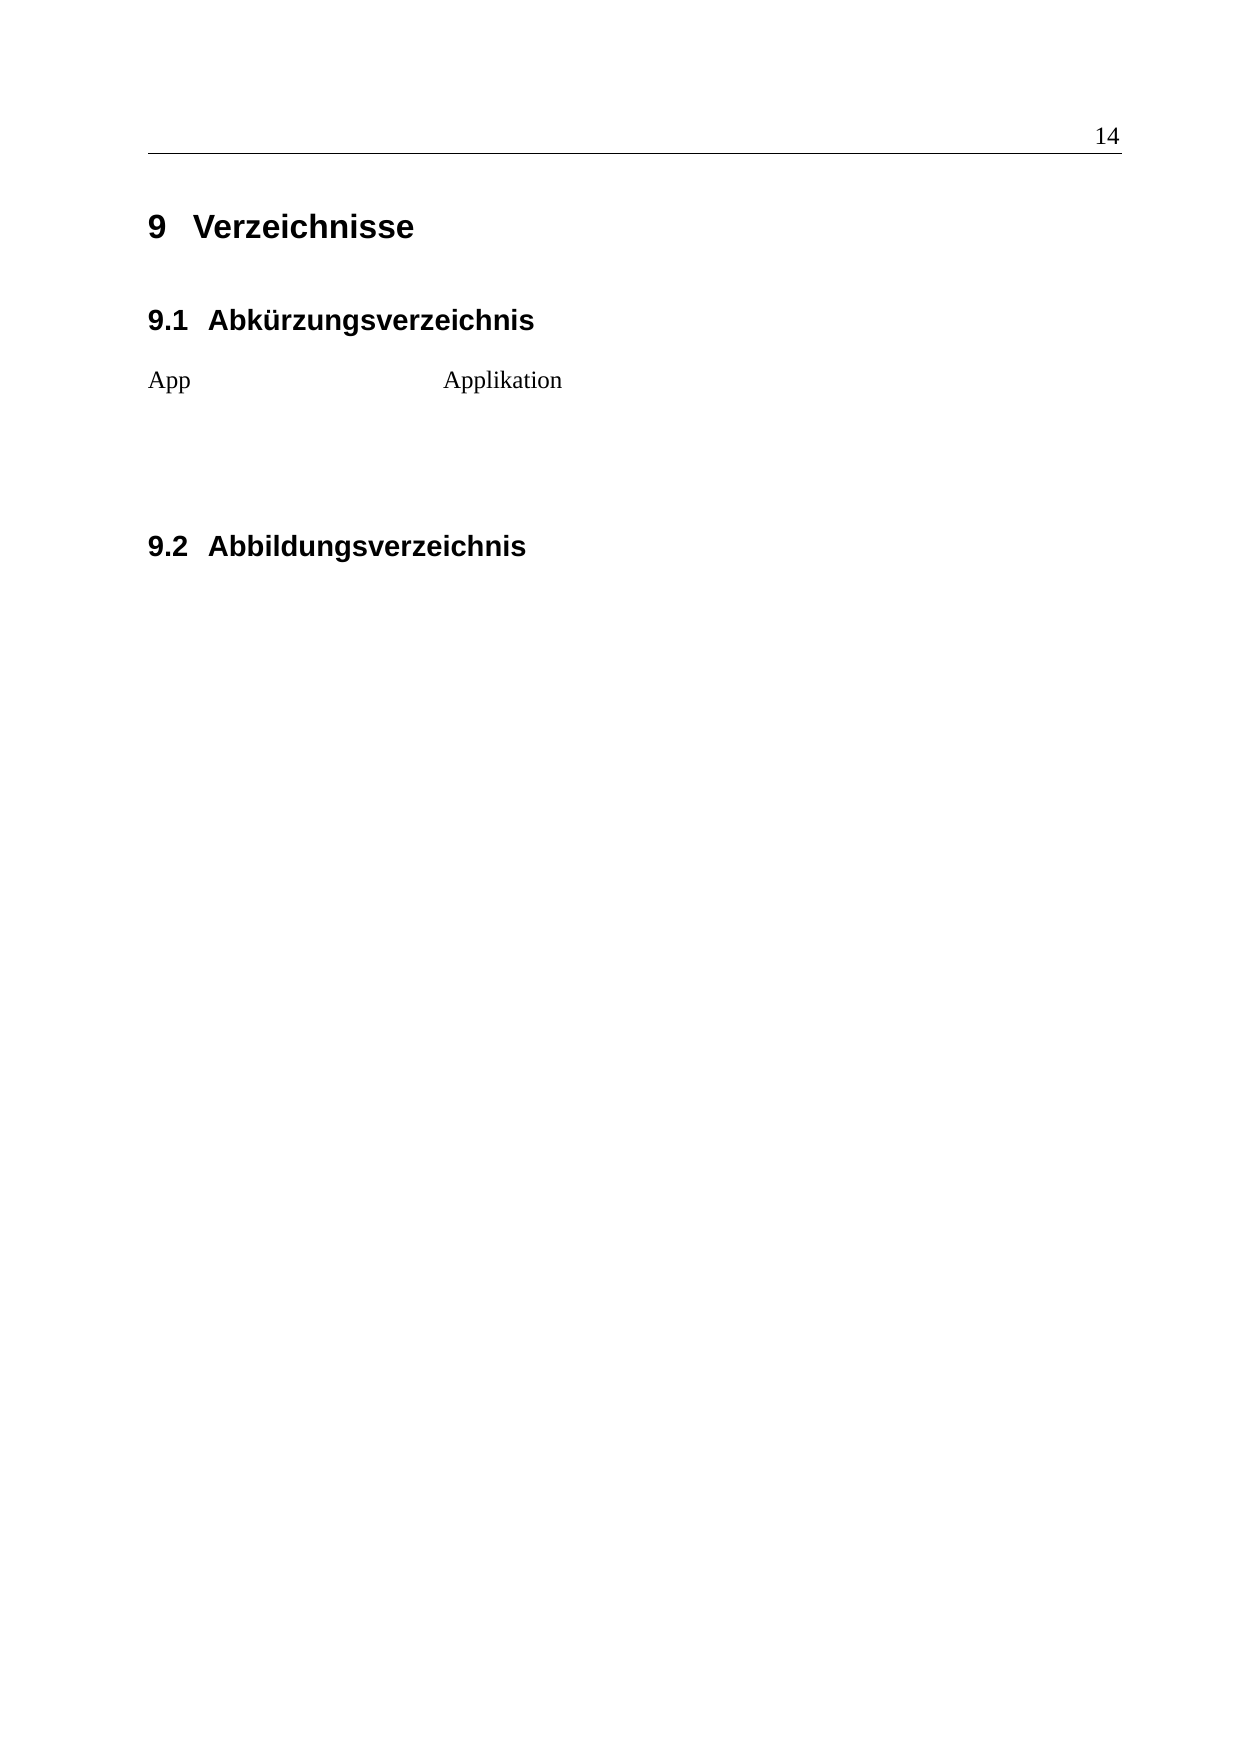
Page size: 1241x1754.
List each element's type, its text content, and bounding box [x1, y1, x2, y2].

table_header App [148, 366, 443, 407]
table_cell [443, 407, 1122, 448]
subtitle Abbildungsverzeichnis [148, 529, 1122, 562]
subtitle Abkürzungsverzeichnis [148, 303, 1122, 336]
subtitle Verzeichnisse [148, 207, 1122, 246]
table_cell [148, 407, 443, 448]
table_header Applikation [443, 366, 1122, 407]
